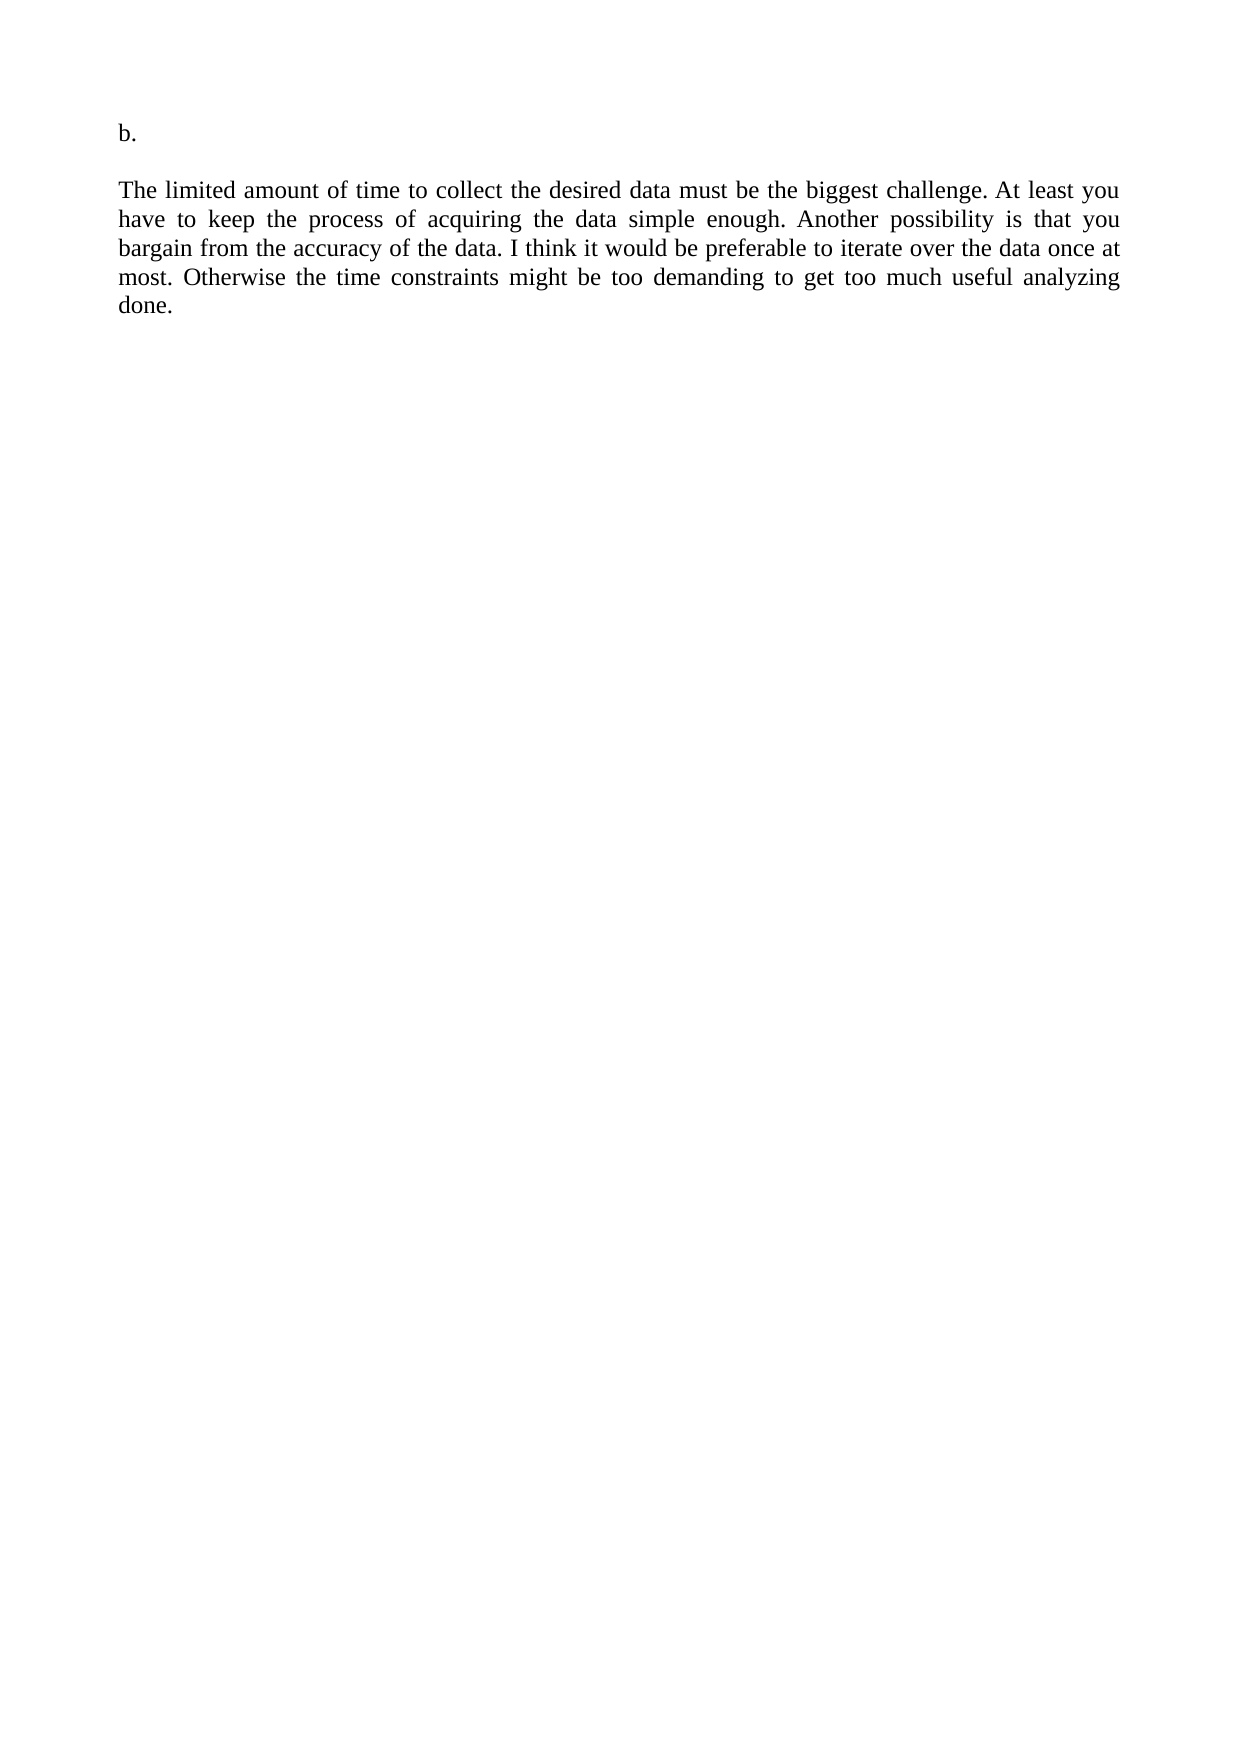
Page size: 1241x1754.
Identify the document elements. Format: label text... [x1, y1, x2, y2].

text The limited amount of time to collect the desired data must be the biggest challenge. At least you have to keep the process of acquiring the data simple enough. Another possibility is that you bargain from the accuracy of the data. I think it would be preferable to iterate over the data once at most. Otherwise the time constraints might be too demanding to get too much useful analyzing done. [118, 176, 1122, 319]
text b. [118, 118, 1122, 147]
